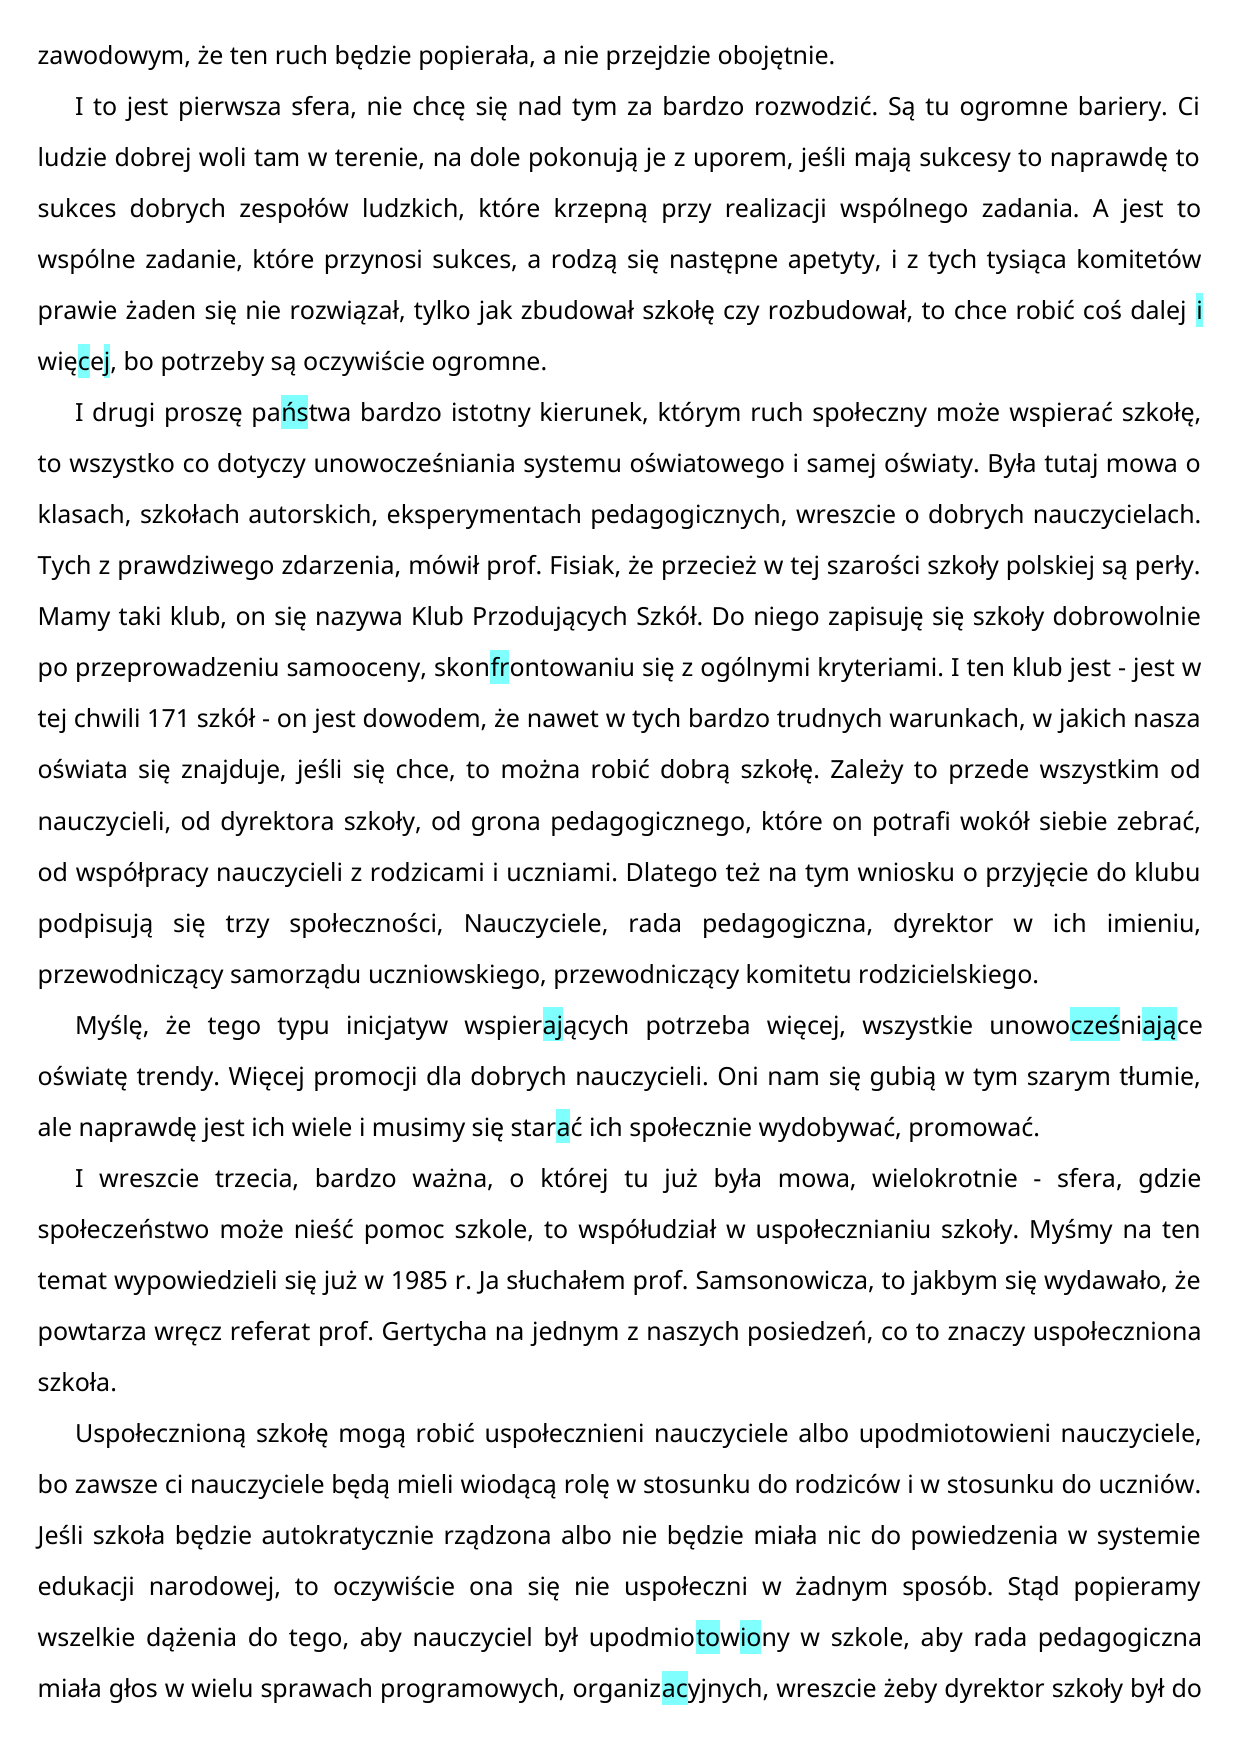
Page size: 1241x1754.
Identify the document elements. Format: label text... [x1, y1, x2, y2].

text Uspołecznioną szkołę mogą robić uspołecznieni nauczyciele albo upodmiotowieni nauczyciele, bo zawsze ci nauczyciele będą mieli wiodącą rolę w stosunku do rodziców i w stosunku do uczniów. Jeśli szkoła będzie autokratycznie rządzona albo nie będzie miała nic do powiedzenia w systemie edukacji narodowej, to oczywiście ona się nie uspołeczni w żadnym sposób. Stąd popieramy wszelkie dążenia do tego, aby nauczyciel był upodmiotowiony w szkole, aby rada pedagogiczna miała głos w wielu sprawach programowych, organizacyjnych, wreszcie żeby dyrektor szkoły był do [37, 1416, 1203, 1705]
text I wreszcie trzecia, bardzo ważna, o której tu już była mowa, wielokrotnie - sfera, gdzie społeczeństwo może nieść pomoc szkole, to współudział w uspołecznianiu szkoły. Myśmy na ten temat wypowiedzieli się już w 1985 r. Ja słuchałem prof. Samsonowicza, to jakbym się wydawało, że powtarza wręcz referat prof. Gertycha na jednym z naszych posiedzeń, co to znaczy uspołeczniona szkoła. [37, 1160, 1203, 1399]
text I drugi proszę państwa bardzo istotny kierunek, którym ruch społeczny może wspierać szkołę, to wszystko co dotyczy unowocześniania systemu oświatowego i samej oświaty. Była tutaj mowa o klasach, szkołach autorskich, eksperymentach pedagogicznych, wreszcie o dobrych nauczycielach. Tych z prawdziwego zdarzenia, mówił prof. Fisiak, że przecież w tej szarości szkoły polskiej są perły. Mamy taki klub, on się nazywa Klub Przodujących Szkół. Do niego zapisuję się szkoły dobrowolnie po przeprowadzeniu samooceny, skonfrontowaniu się z ogólnymi kryteriami. I ten klub jest - jest w tej chwili 171 szkół - on jest dowodem, że nawet w tych bardzo trudnych warunkach, w jakich nasza oświata się znajduje, jeśli się chce, to można robić dobrą szkołę. Zależy to przede wszystkim od nauczycieli, od dyrektora szkoły, od grona pedagogicznego, które on potrafi wokół siebie zebrać, od współpracy nauczycieli z rodzicami i uczniami. Dlatego też na tym wniosku o przyjęcie do klubu podpisują się trzy społeczności, Nauczyciele, rada pedagogiczna, dyrektor w ich imieniu, przewodniczący samorządu uczniowskiego, przewodniczący komitetu rodzicielskiego. [37, 395, 1203, 990]
text zawodowym, że ten ruch będzie popierała, a nie przejdzie obojętnie. [37, 37, 1203, 72]
text I to jest pierwsza sfera, nie chcę się nad tym za bardzo rozwodzić. Są tu ogromne bariery. Ci ludzie dobrej woli tam w terenie, na dole pokonują je z uporem, jeśli mają sukcesy to naprawdę to sukces dobrych zespołów ludzkich, które krzepną przy realizacji wspólnego zadania. A jest to wspólne zadanie, które przynosi sukces, a rodzą się następne apetyty, i z tych tysiąca komitetów prawie żaden się nie rozwiązał, tylko jak zbudował szkołę czy rozbudował, to chce robić coś dalej i więcej, bo potrzeby są oczywiście ogromne. [37, 88, 1203, 378]
text Myślę, że tego typu inicjatyw wspierających potrzeba więcej, wszystkie unowocześniające oświatę trendy. Więcej promocji dla dobrych nauczycieli. Oni nam się gubią w tym szarym tłumie, ale naprawdę jest ich wiele i musimy się starać ich społecznie wydobywać, promować. [37, 1007, 1203, 1143]
